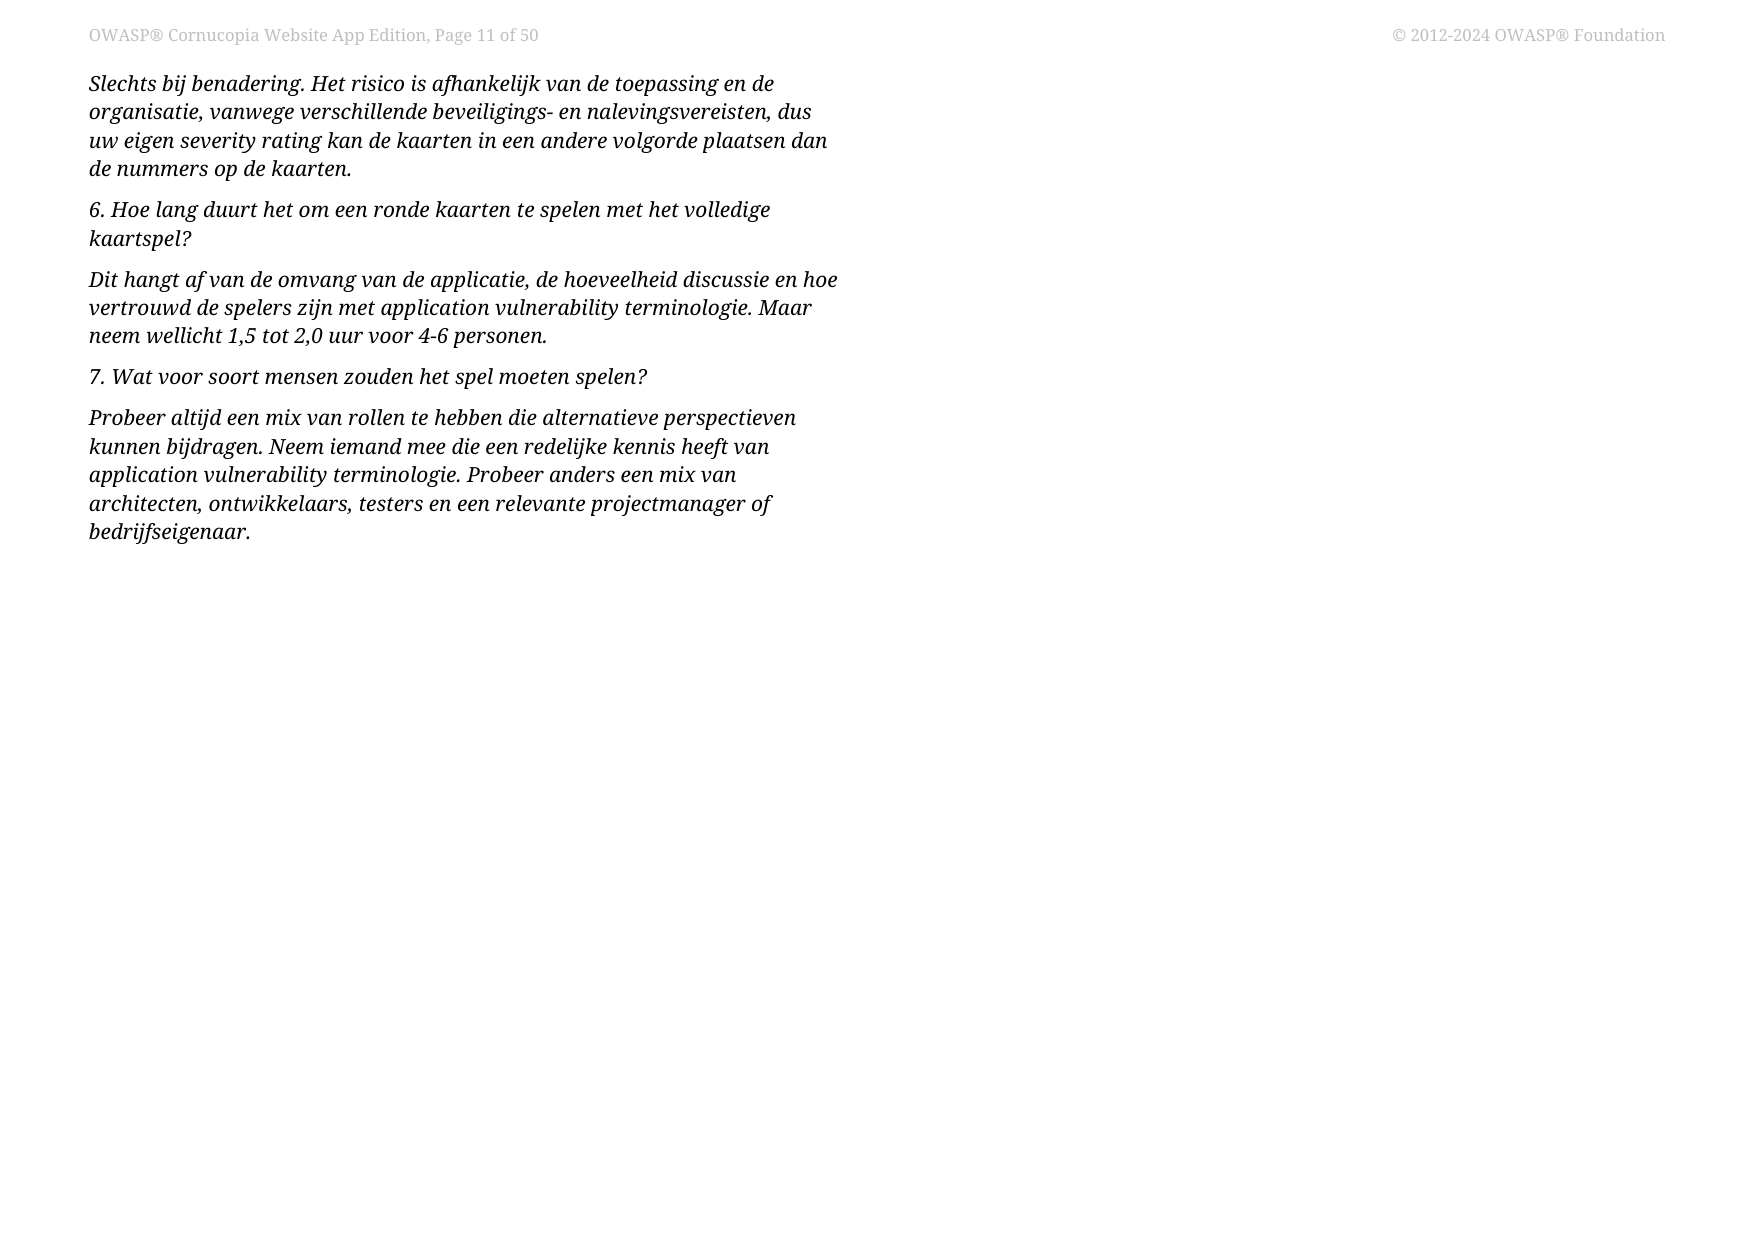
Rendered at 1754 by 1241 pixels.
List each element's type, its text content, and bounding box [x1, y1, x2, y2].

table_header Slechts bij benadering. Het risico is afhankelijk van de toepassing en de organisatie, vanwege verschillende beveiligings- en nalevingsvereisten, dus uw eigen severity rating kan de kaarten in een andere volgorde plaatsen dan de nummers op de kaarten. 6. Hoe lang duurt het om een ronde kaarten te spelen met het volledige kaartspel? Dit hangt af van de omvang van de applicatie, de hoeveelheid discussie en hoe vertrouwd de spelers zijn met application vulnerability terminologie. Maar neem wellicht 1,5 tot 2,0 uur voor 4-6 personen. 7. Wat voor soort mensen zouden het spel moeten spelen? Probeer altijd een mix van rollen te hebben die alternatieve perspectieven kunnen bijdragen. Neem iemand mee die een redelijke kennis heeft van application vulnerability terminologie. Probeer anders een mix van architecten, ontwikkelaars, testers en een relevante projectmanager of bedrijfseigenaar. [78, 69, 856, 558]
table_header [913, 69, 1677, 558]
table_header [856, 69, 913, 558]
